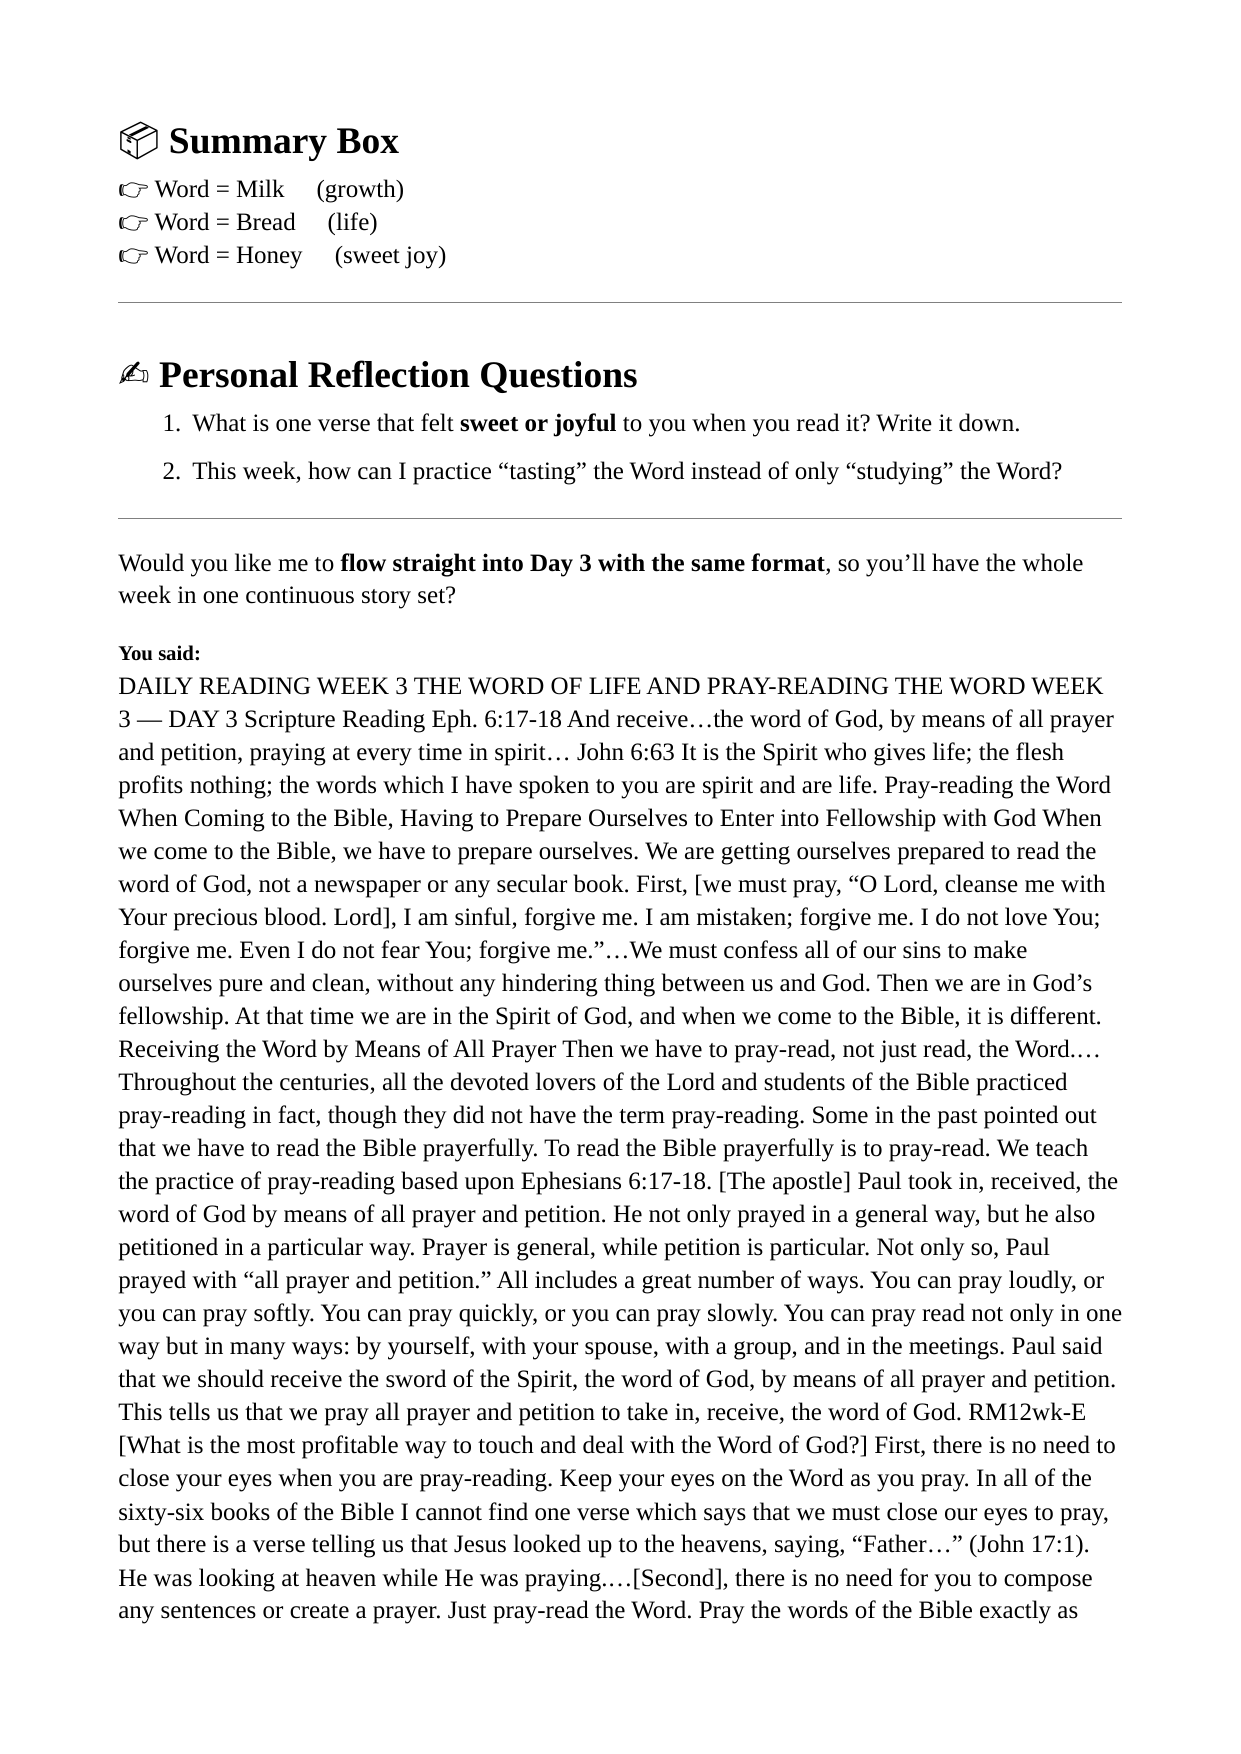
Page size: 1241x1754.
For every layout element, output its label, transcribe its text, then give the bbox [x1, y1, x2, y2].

text Would you like me to flow straight into Day 3 with the same format, so you’ll have the whole week in one continuous story set? [118, 548, 1122, 609]
subtitle ✍ Personal Reflection Questions [118, 352, 1122, 396]
text DAILY READING WEEK 3 THE WORD OF LIFE AND PRAY-READING THE WORD WEEK 3 — DAY 3 Scripture Reading Eph. 6:17-18 And receive…the word of God, by means of all prayer and petition, praying at every time in spirit… John 6:63 It is the Spirit who gives life; the flesh profits nothing; the words which I have spoken to you are spirit and are life. Pray-reading the Word When Coming to the Bible, Having to Prepare Ourselves to Enter into Fellowship with God When we come to the Bible, we have to prepare ourselves. We are getting ourselves prepared to read the word of God, not a newspaper or any secular book. First, [we must pray, “O Lord, cleanse me with Your precious blood. Lord], I am sinful, forgive me. I am mistaken; forgive me. I do not love You; forgive me. Even I do not fear You; forgive me.”…We must confess all of our sins to make ourselves pure and clean, without any hindering thing between us and God. Then we are in God’s fellowship. At that time we are in the Spirit of God, and when we come to the Bible, it is different. Receiving the Word by Means of All Prayer Then we have to pray-read, not just read, the Word.… Throughout the centuries, all the devoted lovers of the Lord and students of the Bible practiced pray-reading in fact, though they did not have the term pray-reading. Some in the past pointed out that we have to read the Bible prayerfully. To read the Bible prayerfully is to pray-read. We teach the practice of pray-reading based upon Ephesians 6:17-18. [The apostle] Paul took in, received, the word of God by means of all prayer and petition. He not only prayed in a general way, but he also petitioned in a particular way. Prayer is general, while petition is particular. Not only so, Paul prayed with “all prayer and petition.” All includes a great number of ways. You can pray loudly, or you can pray softly. You can pray quickly, or you can pray slowly. You can pray read not only in one way but in many ways: by yourself, with your spouse, with a group, and in the meetings. Paul said that we should receive the sword of the Spirit, the word of God, by means of all prayer and petition. This tells us that we pray all prayer and petition to take in, receive, the word of God. RM12wk-E [What is the most profitable way to touch and deal with the Word of God?] First, there is no need to close your eyes when you are pray-reading. Keep your eyes on the Word as you pray. In all of the sixty-six books of the Bible I cannot find one verse which says that we must close our eyes to pray, but there is a verse telling us that Jesus looked up to the heavens, saying, “Father…” (John 17:1). He was looking at heaven while He was praying.…[Second], there is no need for you to compose any sentences or create a prayer. Just pray-read the Word. Pray the words of the Bible exactly as [118, 671, 1122, 1624]
subtitle You said: [118, 641, 1122, 665]
list This week, how can I practice “tasting” the Word instead of only “studying” the Word? [162, 456, 1122, 484]
list What is one verse that felt sweet or joyful to you when you read it? Write it down. [162, 408, 1122, 437]
subtitle 📦 Summary Box [118, 118, 1122, 161]
text 👉 Word = Milk 🥛 (growth) 👉 Word = Bread 🍞 (life) 👉 Word = Honey 🍯 (sweet joy) [118, 174, 1122, 268]
